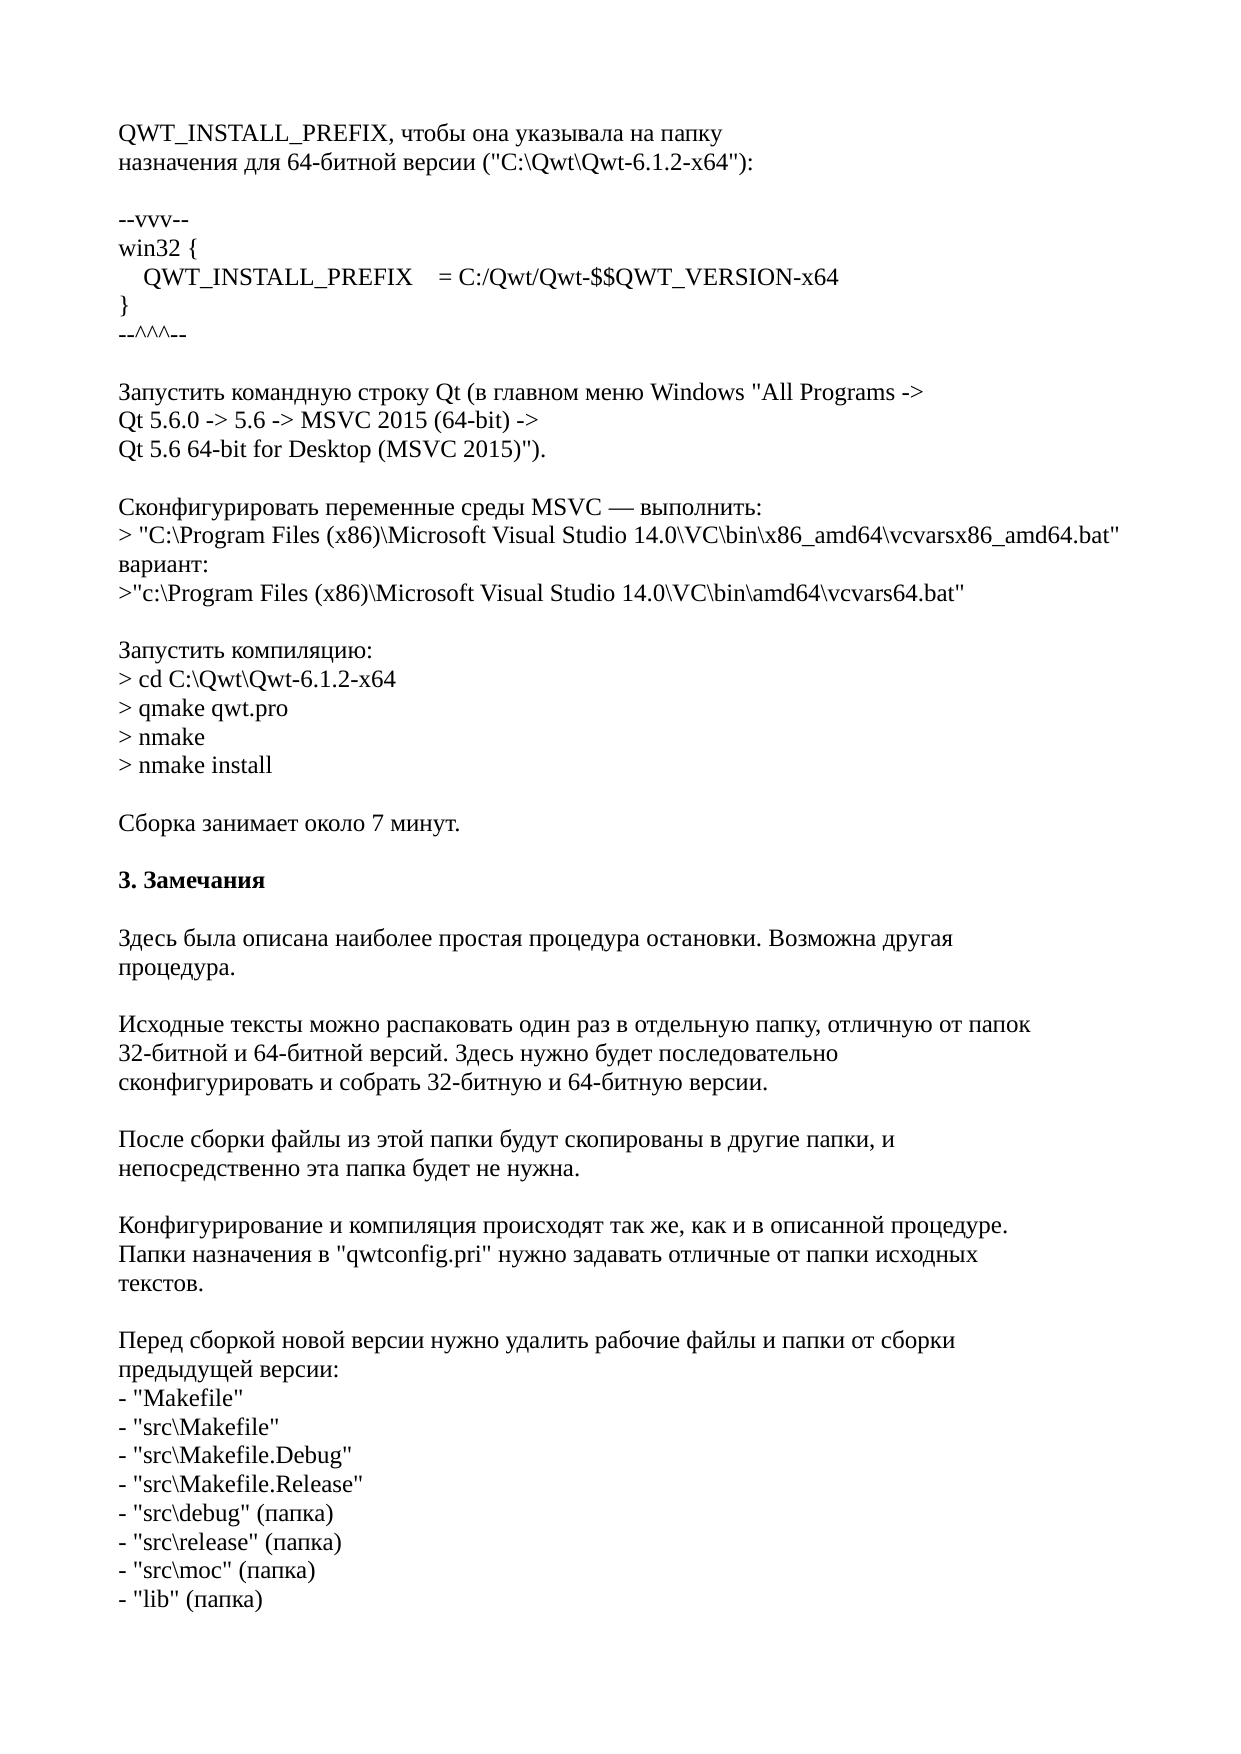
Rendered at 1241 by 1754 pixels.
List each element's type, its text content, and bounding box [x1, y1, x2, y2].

text > nmake install [118, 751, 1122, 779]
text предыдущей версии: [118, 1354, 1122, 1383]
text QWT_INSTALL_PREFIX, чтобы она указывала на папку [118, 118, 1122, 147]
text После сборки файлы из этой папки будут скопированы в другие папки, и [118, 1124, 1122, 1153]
text вариант: [118, 549, 1122, 578]
text > nmake [118, 722, 1122, 751]
text 3. Замечания [118, 866, 1122, 894]
text Папки назначения в "qwtconfig.pri" нужно задавать отличные от папки исходных [118, 1239, 1122, 1268]
text - "src\Makefile.Release" [118, 1469, 1122, 1498]
text непосредственно эта папка будет не нужна. [118, 1153, 1122, 1182]
text - "Makefile" [118, 1383, 1122, 1412]
text } [118, 291, 1122, 319]
text Здесь была описана наиболее простая процедура остановки. Возможна другая [118, 923, 1122, 952]
text Запустить компиляцию: [118, 636, 1122, 664]
text Сконфигурировать переменные среды MSVC — выполнить: [118, 492, 1122, 521]
text 32-битной и 64-битной версий. Здесь нужно будет последовательно [118, 1038, 1122, 1067]
text Перед сборкой новой версии нужно удалить рабочие файлы и папки от сборки [118, 1326, 1122, 1354]
text Qt 5.6.0 -> 5.6 -> MSVC 2015 (64-bit) -> [118, 406, 1122, 434]
text Конфигурирование и компиляция происходят так же, как и в описанной процедуре. [118, 1211, 1122, 1239]
text процедура. [118, 952, 1122, 981]
text текстов. [118, 1268, 1122, 1297]
text - "src\release" (папка) [118, 1527, 1122, 1556]
text QWT_INSTALL_PREFIX = C:/Qwt/Qwt-$$QWT_VERSION-x64 [118, 262, 1122, 291]
text Исходные тексты можно распаковать один раз в отдельную папку, отличную от папок [118, 1009, 1122, 1038]
text win32 { [118, 233, 1122, 262]
text Qt 5.6 64-bit for Desktop (MSVC 2015)"). [118, 434, 1122, 463]
text > qmake qwt.pro [118, 693, 1122, 722]
text >"c:\Program Files (x86)\Microsoft Visual Studio 14.0\VC\bin\amd64\vcvars64.bat" [118, 578, 1122, 607]
text --^^^-- [118, 319, 1122, 348]
text > "C:\Program Files (x86)\Microsoft Visual Studio 14.0\VC\bin\x86_amd64\vcvarsx86_amd64.bat" [118, 521, 1122, 549]
text назначения для 64-битной версии ("C:\Qwt\Qwt-6.1.2-x64"): [118, 147, 1122, 176]
text - "src\debug" (папка) [118, 1498, 1122, 1527]
text Запустить командную строку Qt (в главном меню Windows "All Programs -> [118, 377, 1122, 406]
text --vvv-- [118, 204, 1122, 233]
text - "lib" (папка) [118, 1584, 1122, 1613]
text - "src\Makefile" [118, 1412, 1122, 1441]
text > cd C:\Qwt\Qwt-6.1.2-x64 [118, 664, 1122, 693]
text Сборка занимает около 7 минут. [118, 808, 1122, 837]
text - "src\Makefile.Debug" [118, 1441, 1122, 1469]
text сконфигурировать и собрать 32-битную и 64-битную версии. [118, 1067, 1122, 1096]
text - "src\moc" (папка) [118, 1556, 1122, 1584]
